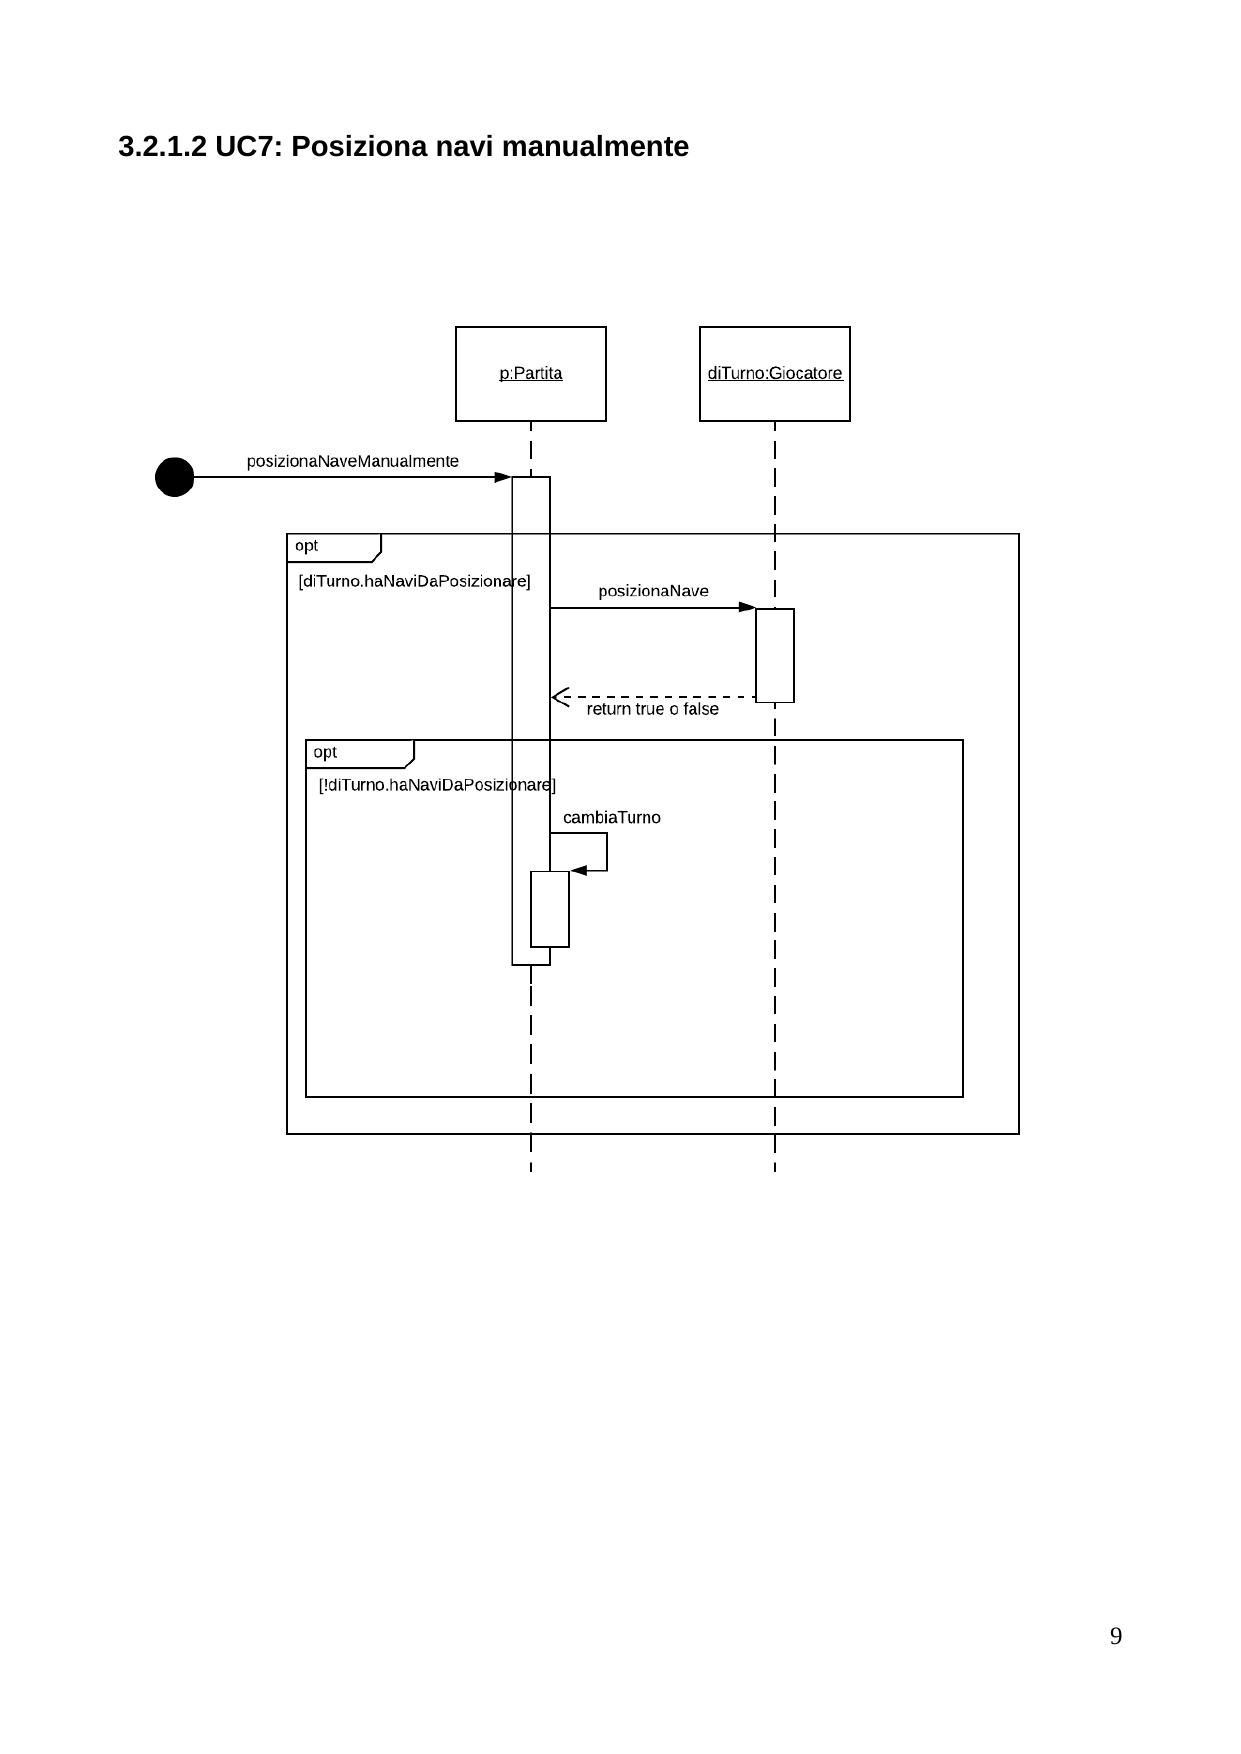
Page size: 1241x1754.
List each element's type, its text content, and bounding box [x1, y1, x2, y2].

picture [118, 289, 1056, 1209]
subtitle 3.2.1.2 UC7: Posiziona navi manualmente [118, 129, 1122, 162]
